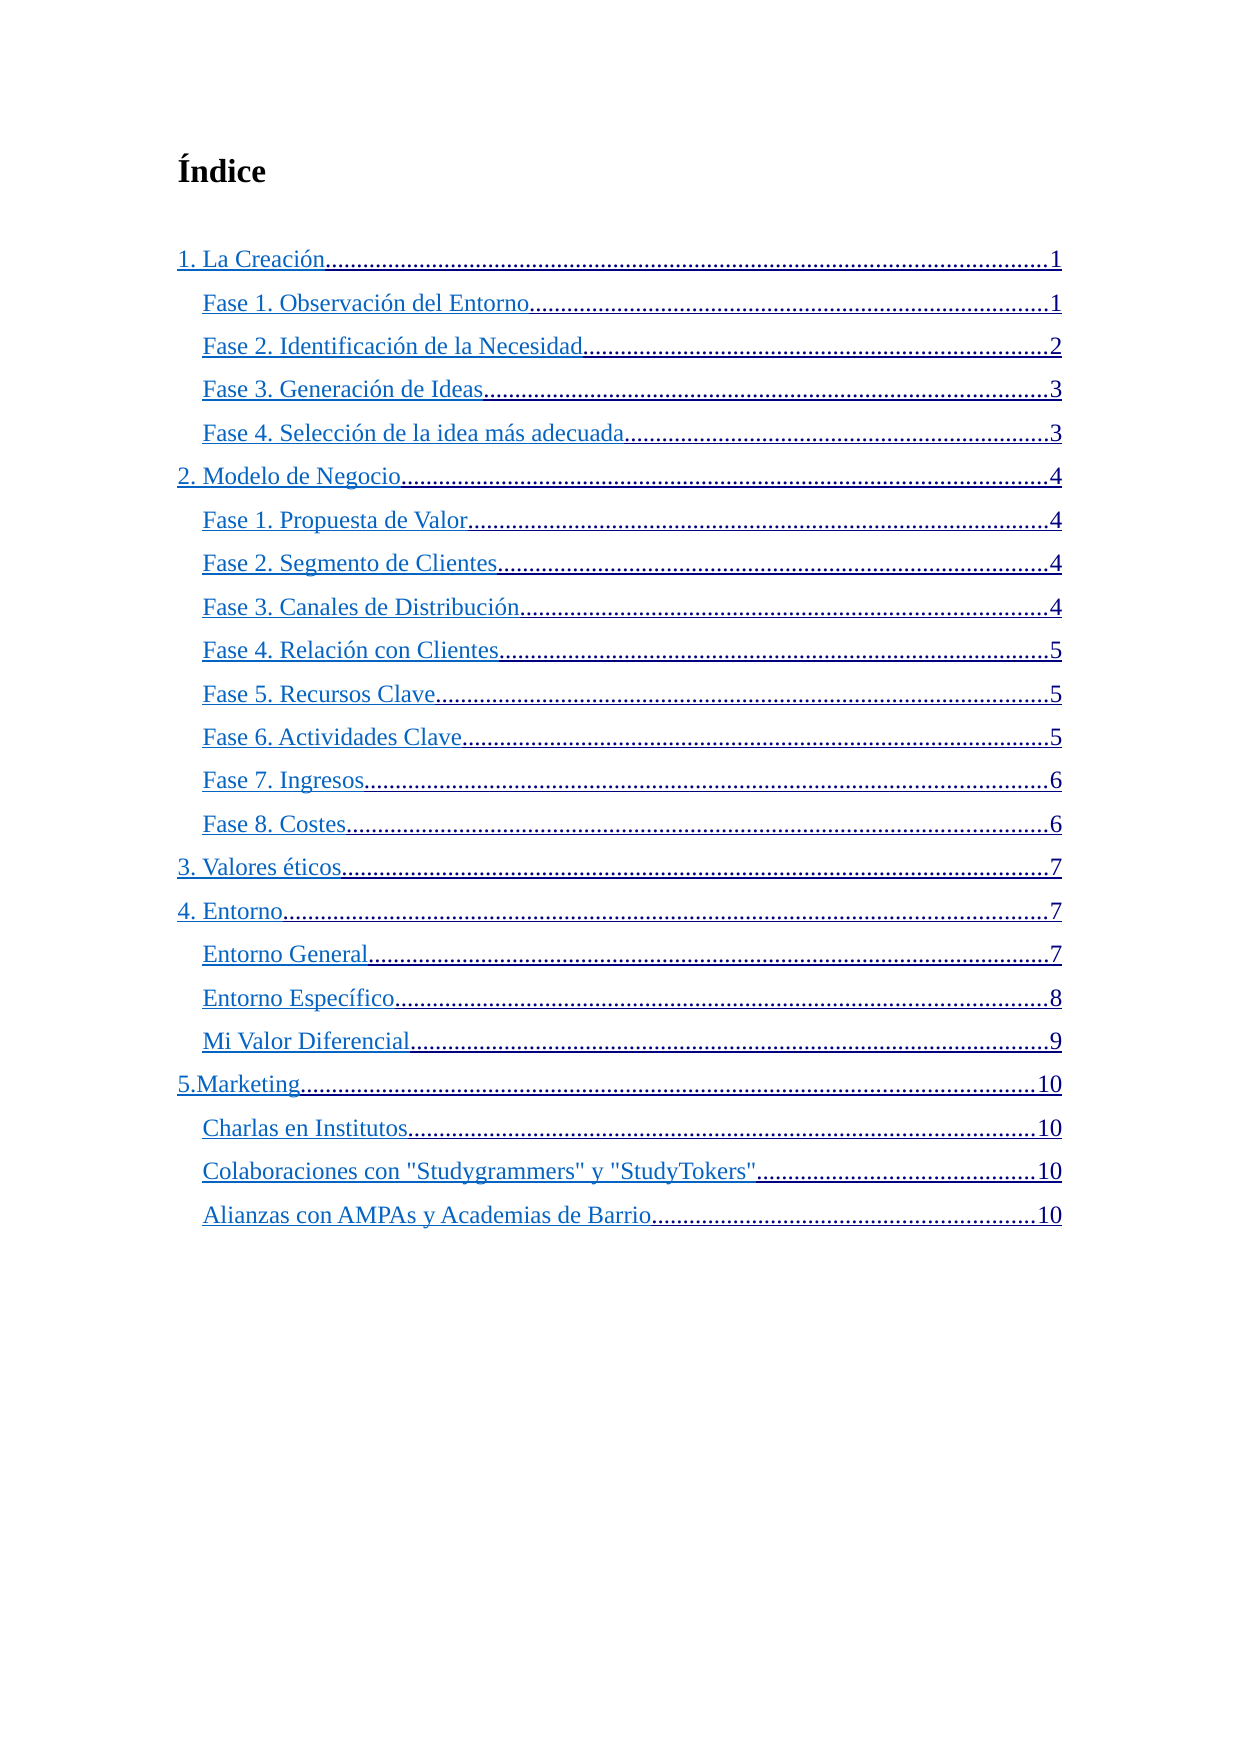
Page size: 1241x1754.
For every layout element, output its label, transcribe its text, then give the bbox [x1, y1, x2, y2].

text Mi Valor Diferencial 9 [202, 1026, 1063, 1055]
text Fase 2. Segmento de Clientes 4 [202, 548, 1063, 577]
text Alianzas con AMPAs y Academias de Barrio 10 [202, 1200, 1063, 1229]
text 5.Marketing 10 [177, 1069, 1063, 1098]
text Fase 5. Recursos Clave 5 [202, 679, 1063, 707]
text Fase 2. Identificación de la Necesidad 2 [202, 331, 1063, 360]
text Fase 7. Ingresos 6 [202, 766, 1063, 794]
text Entorno General 7 [202, 939, 1063, 968]
text 2. Modelo de Negocio 4 [177, 461, 1063, 490]
text Fase 4. Selección de la idea más adecuada 3 [202, 418, 1063, 447]
text Índice [177, 152, 1063, 190]
text Fase 1. Observación del Entorno 1 [202, 288, 1063, 316]
text Entorno Específico 8 [202, 983, 1063, 1011]
text Colaboraciones con "Studygrammers" y "StudyTokers" 10 [202, 1156, 1063, 1185]
text Fase 1. Propuesta de Valor 4 [202, 505, 1063, 534]
text 3. Valores éticos 7 [177, 852, 1063, 881]
text 1. La Creación 1 [177, 244, 1063, 273]
text 4. Entorno 7 [177, 896, 1063, 924]
text Fase 4. Relación con Clientes 5 [202, 635, 1063, 664]
text Fase 3. Generación de Ideas 3 [202, 374, 1063, 403]
text Charlas en Institutos 10 [202, 1113, 1063, 1142]
text Fase 3. Canales de Distribución 4 [202, 592, 1063, 621]
text Fase 6. Actividades Clave 5 [202, 722, 1063, 751]
text Fase 8. Costes 6 [202, 809, 1063, 838]
